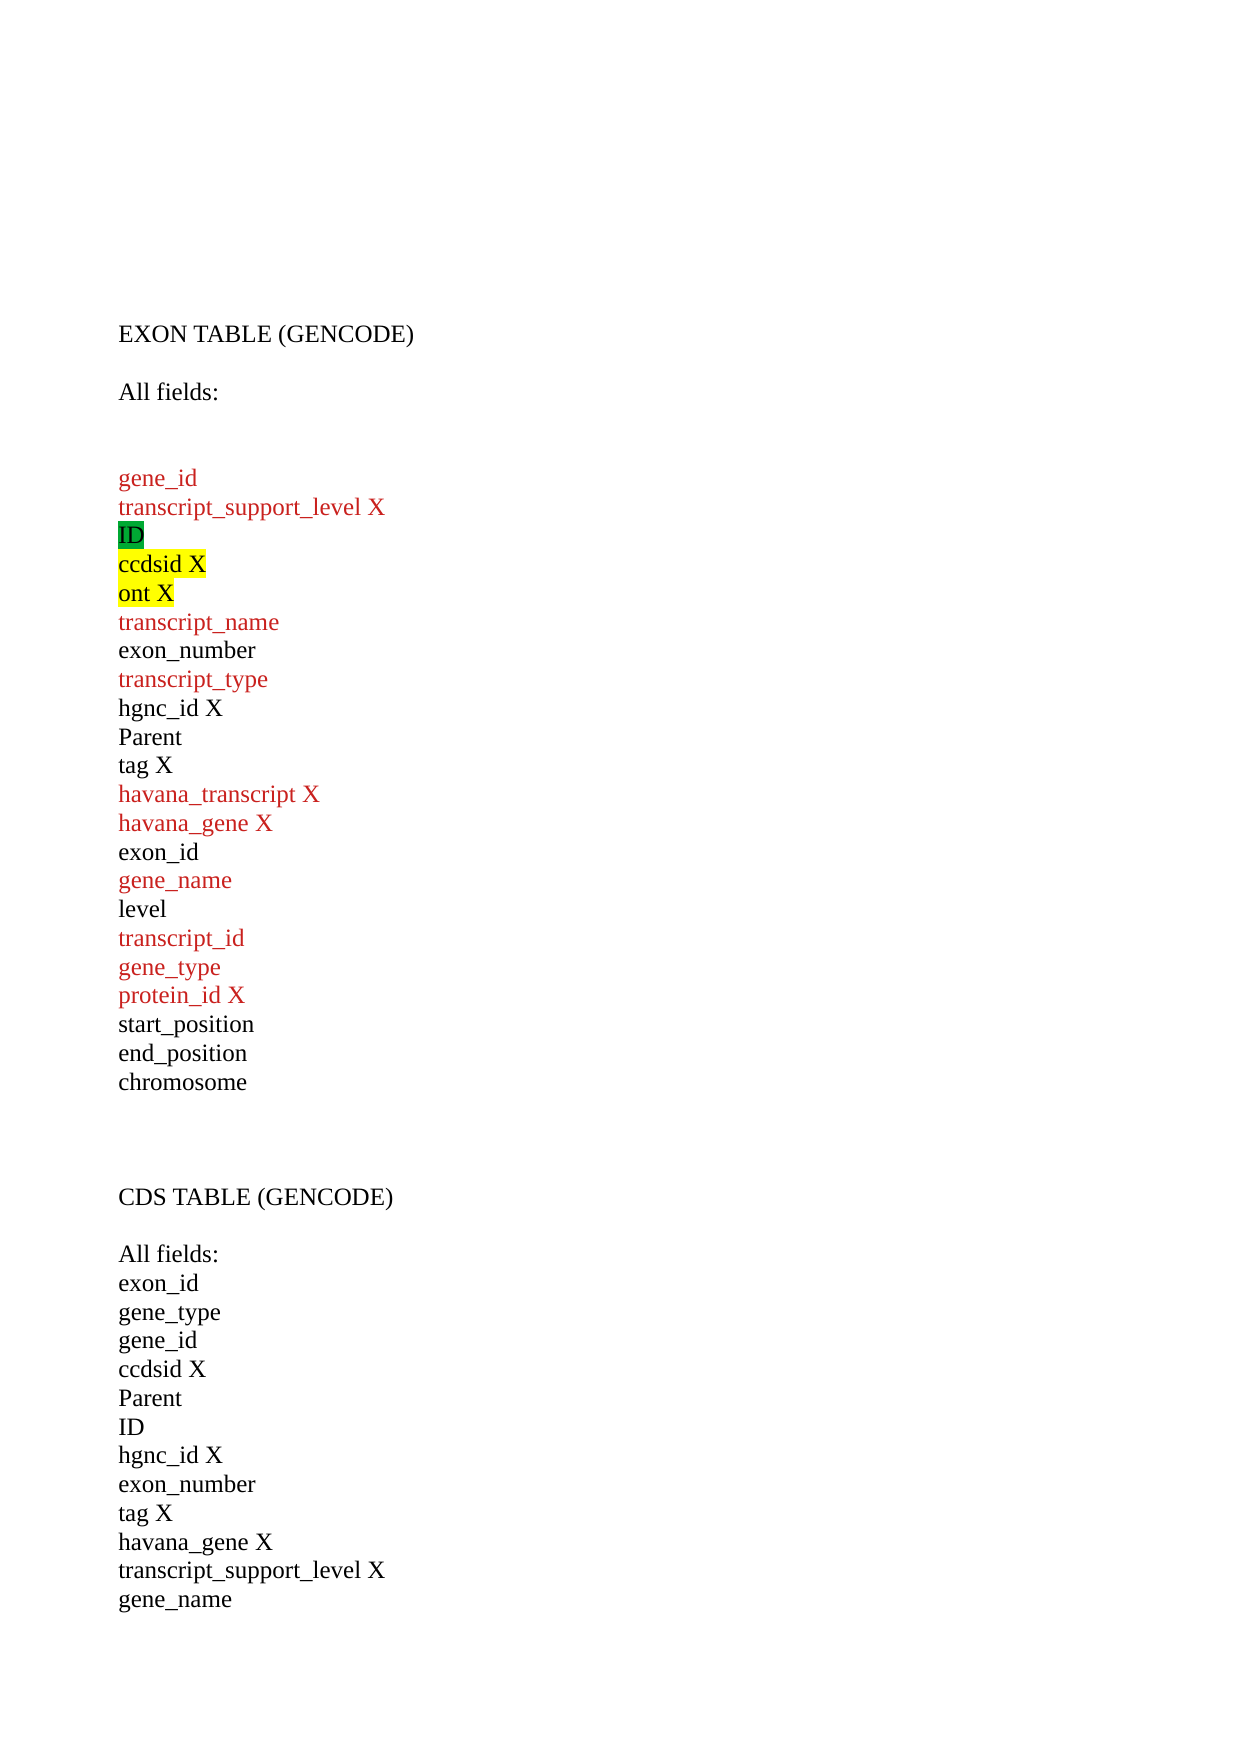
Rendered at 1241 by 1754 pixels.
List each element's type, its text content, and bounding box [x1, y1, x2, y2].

text All fields: [118, 1239, 1122, 1268]
text exon_id [118, 1268, 1122, 1297]
text ccdsid X [118, 549, 1122, 578]
text gene_name [118, 866, 1122, 894]
text exon_number [118, 636, 1122, 664]
text gene_name [118, 1584, 1122, 1613]
text gene_type [118, 1297, 1122, 1326]
text CDS TABLE (GENCODE) [118, 1182, 1122, 1211]
text havana_gene X [118, 1527, 1122, 1556]
text ID [118, 1412, 1122, 1441]
text tag X [118, 751, 1122, 779]
text ID [118, 521, 1122, 549]
text ccdsid X [118, 1354, 1122, 1383]
text ont X [118, 578, 1122, 607]
text protein_id X [118, 981, 1122, 1009]
text hgnc_id X [118, 693, 1122, 722]
text All fields: [118, 377, 1122, 406]
text gene_id [118, 1326, 1122, 1354]
text EXON TABLE (GENCODE) [118, 319, 1122, 348]
text exon_number [118, 1469, 1122, 1498]
text exon_id [118, 837, 1122, 866]
text level [118, 894, 1122, 923]
text transcript_id [118, 923, 1122, 952]
text Parent [118, 722, 1122, 751]
text tag X [118, 1498, 1122, 1527]
text transcript_type [118, 664, 1122, 693]
text transcript_support_level X [118, 1556, 1122, 1584]
text chromosome [118, 1067, 1122, 1096]
text end_position [118, 1038, 1122, 1067]
text havana_transcript X [118, 779, 1122, 808]
text havana_gene X [118, 808, 1122, 837]
text gene_type [118, 952, 1122, 981]
text hgnc_id X [118, 1441, 1122, 1469]
text start_position [118, 1009, 1122, 1038]
text transcript_name [118, 607, 1122, 636]
text transcript_support_level X [118, 492, 1122, 521]
text Parent [118, 1383, 1122, 1412]
text gene_id [118, 463, 1122, 492]
